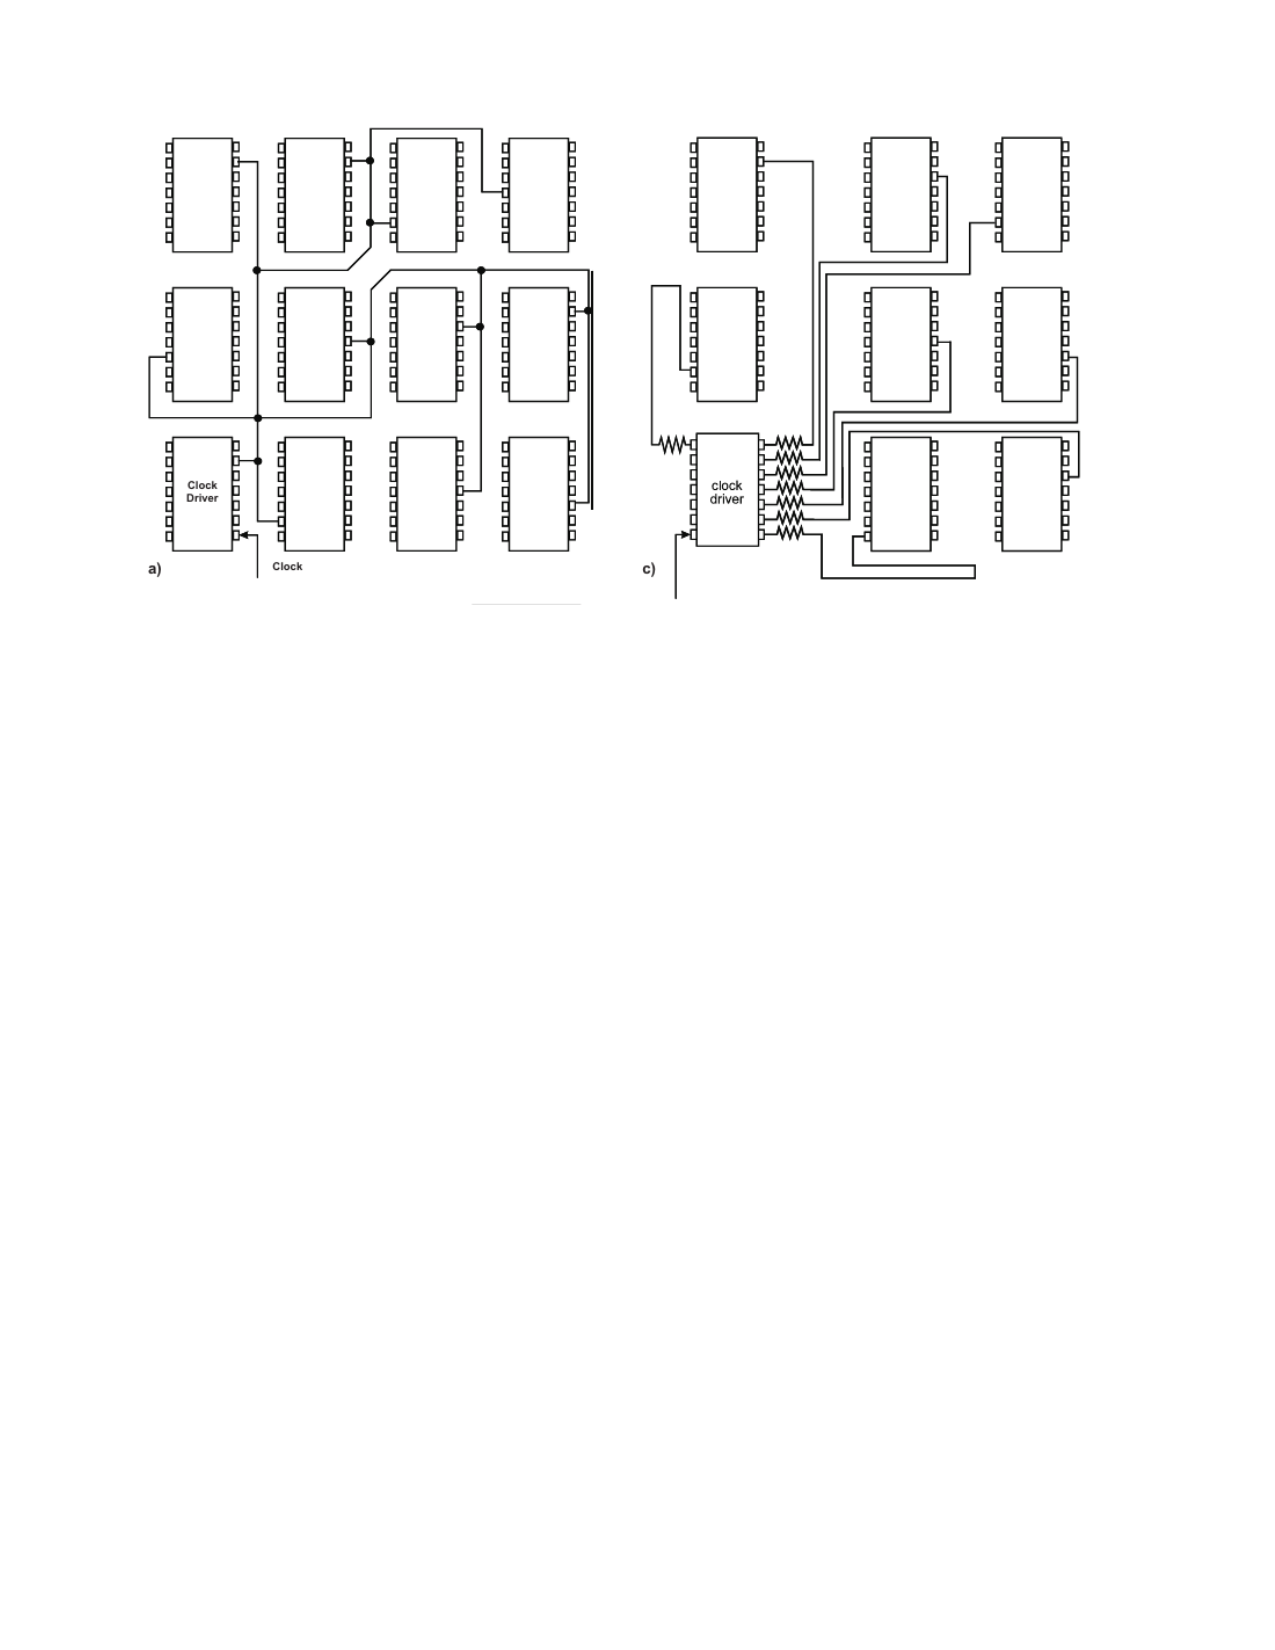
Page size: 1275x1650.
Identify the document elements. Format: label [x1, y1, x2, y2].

picture [118, 118, 1158, 605]
